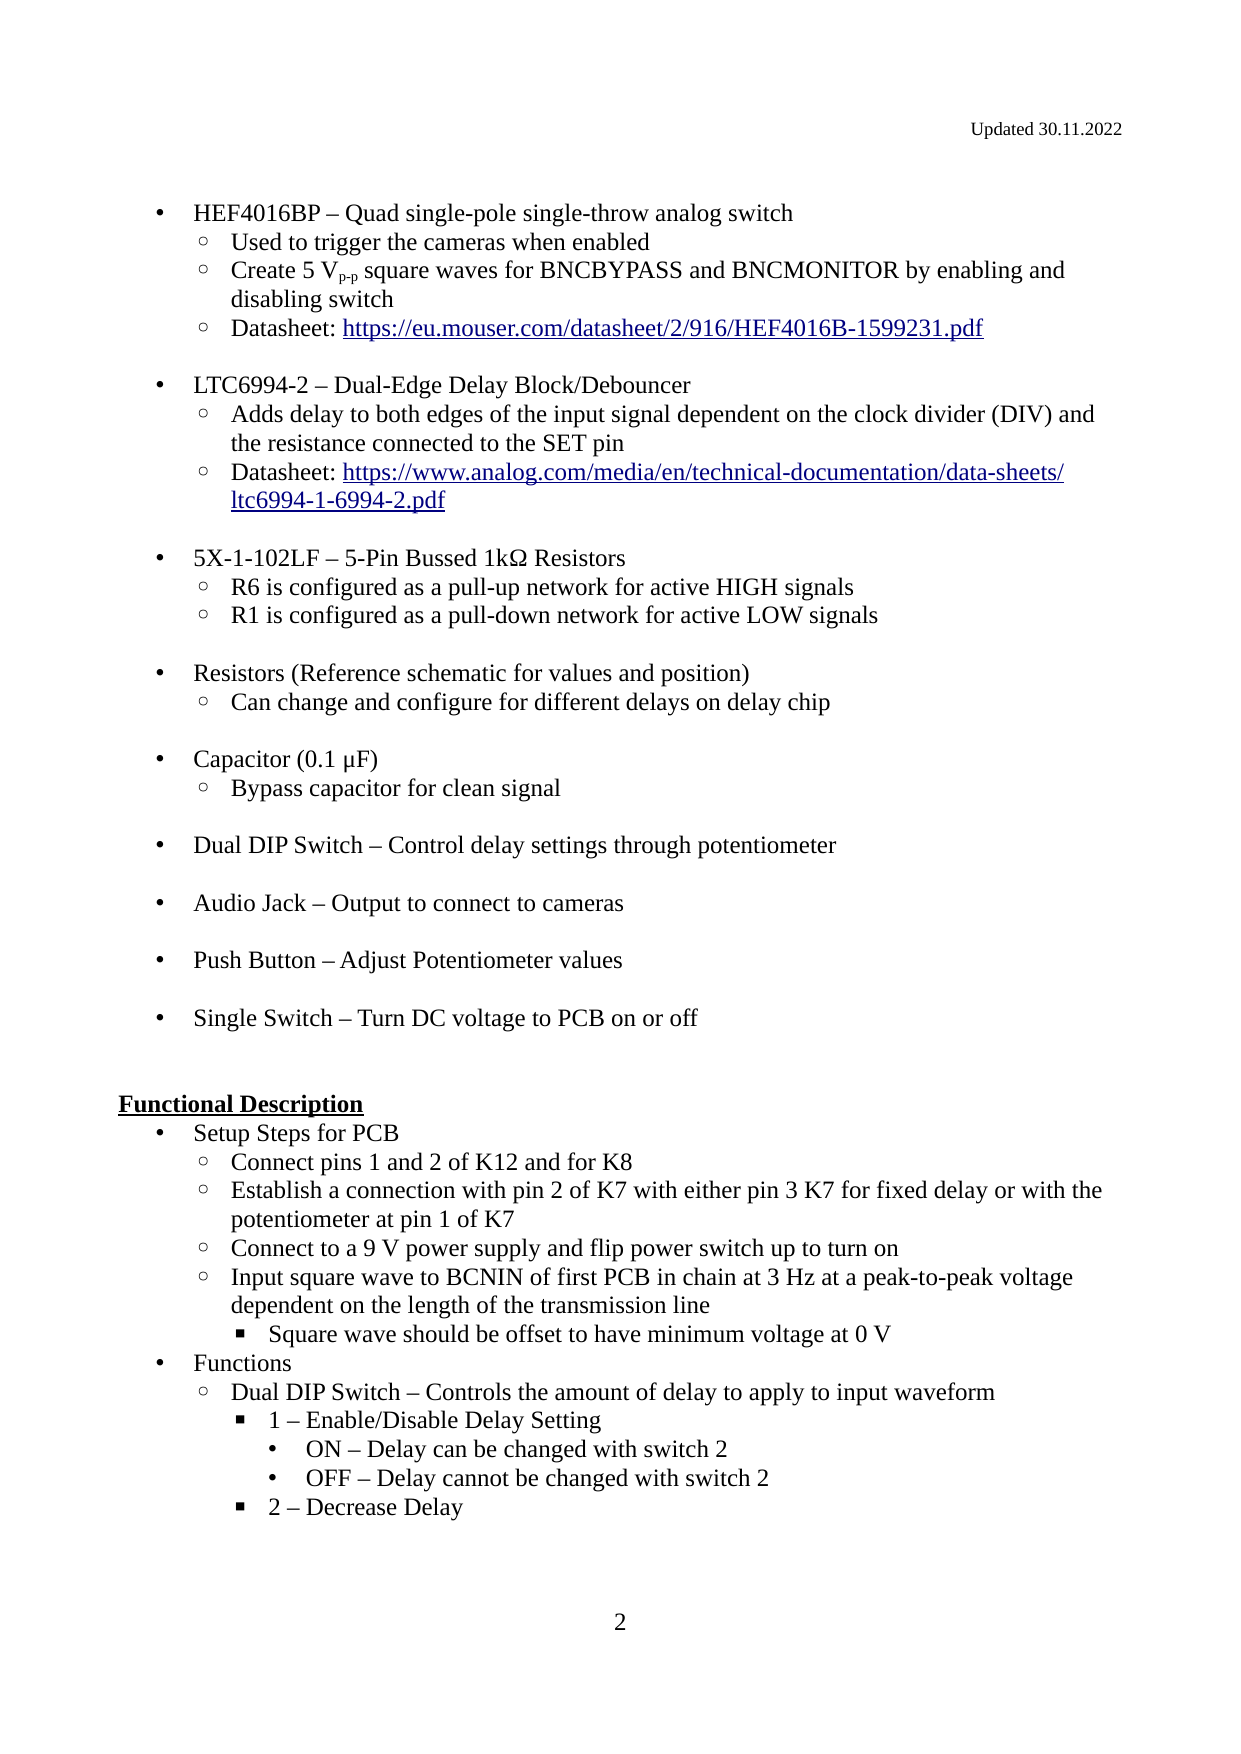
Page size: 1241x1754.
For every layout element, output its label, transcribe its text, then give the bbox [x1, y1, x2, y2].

list 2 – Decrease Delay [231, 1492, 1122, 1520]
list LTC6994-2 – Dual-Edge Delay Block/Debouncer [156, 370, 1122, 399]
list R6 is configured as a pull-up network for active HIGH signals [193, 572, 1122, 600]
list Single Switch – Turn DC voltage to PCB on or off [156, 1003, 1122, 1032]
list Dual DIP Switch – Controls the amount of delay to apply to input waveform [193, 1377, 1122, 1405]
list Create 5 Vp-p square waves for BNCBYPASS and BNCMONITOR by enabling and disabling switch [193, 255, 1122, 313]
list OFF – Delay cannot be changed with switch 2 [268, 1463, 1122, 1492]
list Used to trigger the cameras when enabled [193, 227, 1122, 255]
list Square wave should be offset to have minimum voltage at 0 V [231, 1319, 1122, 1348]
list Datasheet: https://eu.mouser.com/datasheet/2/916/HEF4016B-1599231.pdf [193, 313, 1122, 342]
list Establish a connection with pin 2 of K7 with either pin 3 K7 for fixed delay or with the potentiometer at pin 1 of K7 [193, 1175, 1122, 1233]
list Functions [156, 1348, 1122, 1377]
list Datasheet: https://www.analog.com/media/en/technical-documentation/data-sheets/ltc6994-1-6994-2.pdf [193, 457, 1122, 514]
list Connect pins 1 and 2 of K12 and for K8 [193, 1147, 1122, 1175]
list 5X-1-102LF – 5-Pin Bussed 1kΩ Resistors [156, 543, 1122, 572]
list Resistors (Reference schematic for values and position) [156, 658, 1122, 687]
list Capacitor (0.1 μF) [156, 744, 1122, 773]
list ON – Delay can be changed with switch 2 [268, 1434, 1122, 1463]
text Functional Description [118, 1089, 1122, 1118]
list Setup Steps for PCB [156, 1118, 1122, 1147]
list Connect to a 9 V power supply and flip power switch up to turn on [193, 1233, 1122, 1262]
list 1 – Enable/Disable Delay Setting [231, 1405, 1122, 1434]
list Input square wave to BCNIN of first PCB in chain at 3 Hz at a peak-to-peak voltage dependent on the length of the transmission line [193, 1262, 1122, 1319]
list Adds delay to both edges of the input signal dependent on the clock divider (DIV) and the resistance connected to the SET pin [193, 399, 1122, 457]
list Audio Jack – Output to connect to cameras [156, 888, 1122, 917]
list Can change and configure for different delays on delay chip [193, 687, 1122, 715]
list Push Button – Adjust Potentiometer values [156, 945, 1122, 974]
list R1 is configured as a pull-down network for active LOW signals [193, 600, 1122, 629]
list Bypass capacitor for clean signal [193, 773, 1122, 802]
list HEF4016BP – Quad single-pole single-throw analog switch [156, 198, 1122, 227]
list Dual DIP Switch – Control delay settings through potentiometer [156, 830, 1122, 859]
